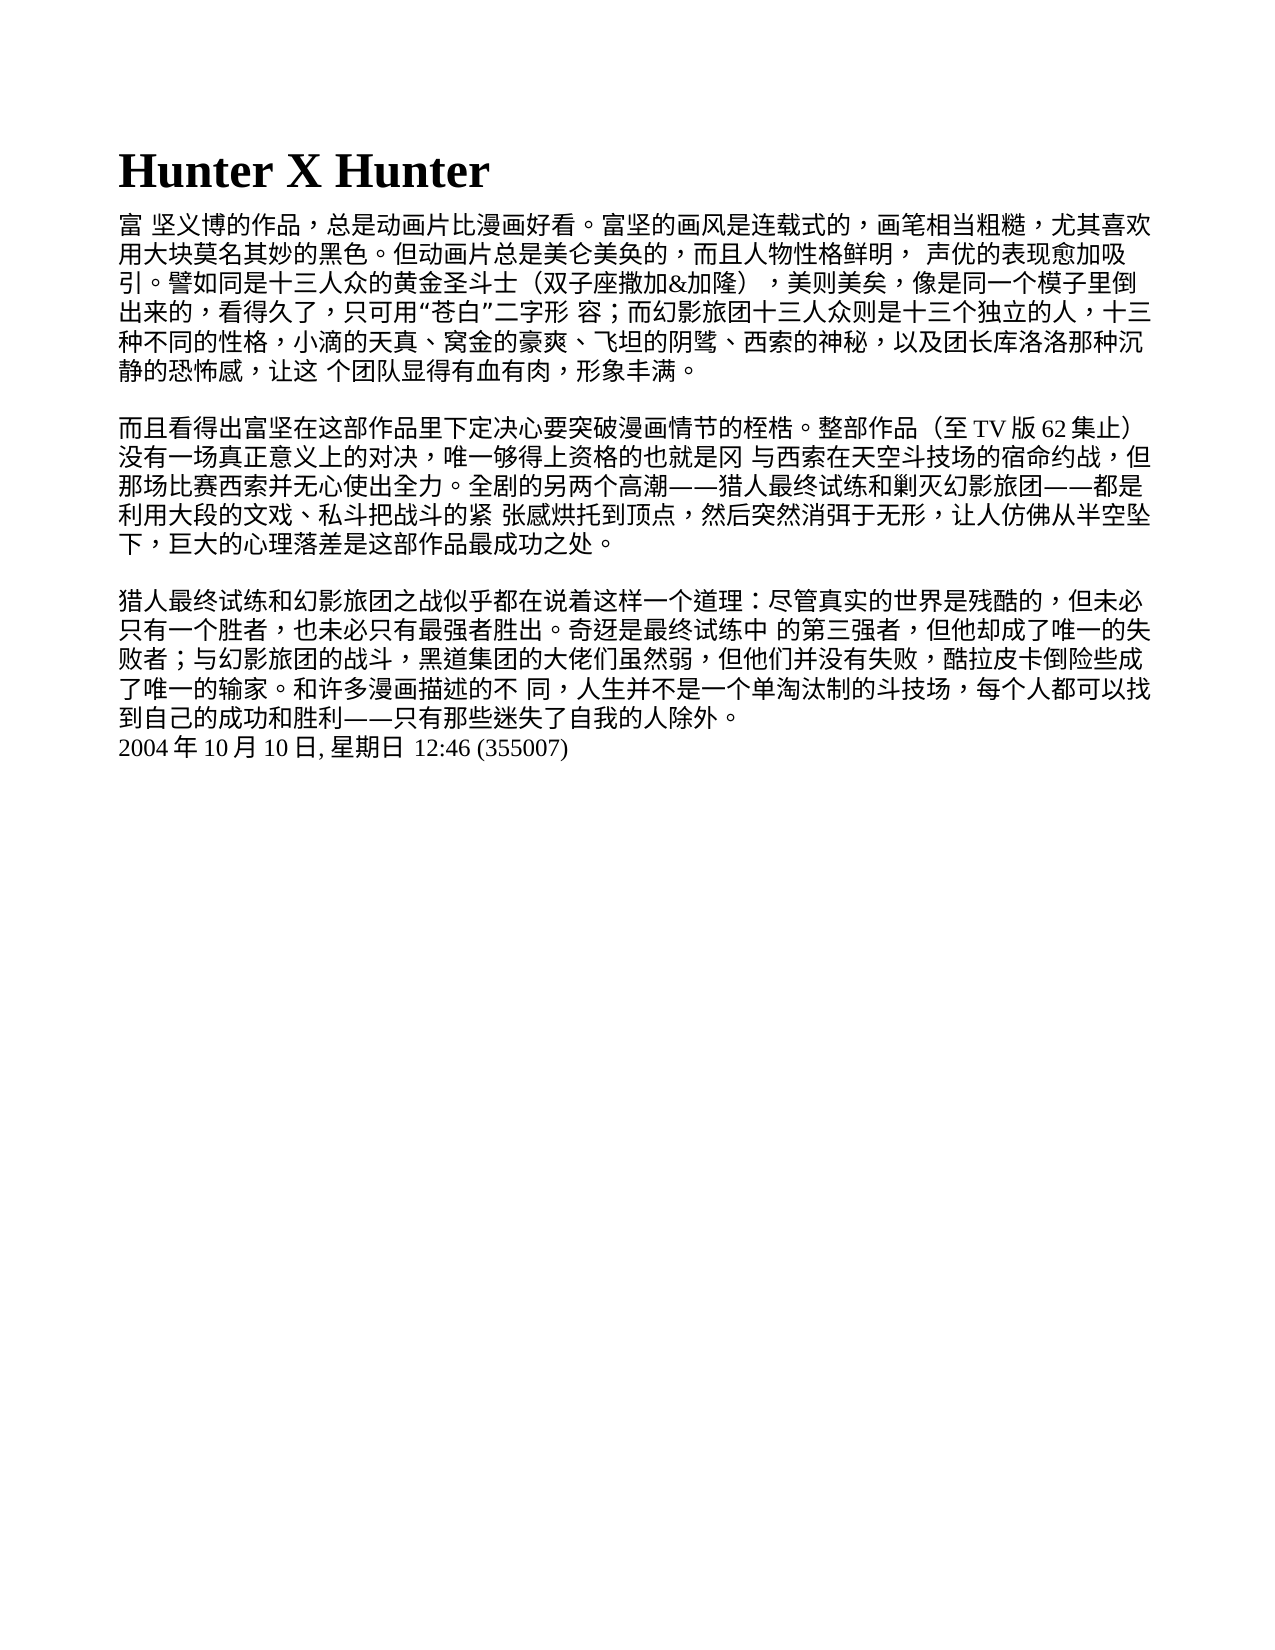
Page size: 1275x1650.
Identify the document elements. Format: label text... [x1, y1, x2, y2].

text 猎人最终试练和幻影旅团之战似乎都在说着这样一个道理：尽管真实的世界是残酷的，但未必只有一个胜者，也未必只有最强者胜出。奇迓是最终试练中 的第三强者，但他却成了唯一的失败者；与幻影旅团的战斗，黑道集团的大佬们虽然弱，但他们并没有失败，酷拉皮卡倒险些成了唯一的输家。和许多漫画描述的不 同，人生并不是一个单淘汰制的斗技场，每个人都可以找到自己的成功和胜利——只有那些迷失了自我的人除外。 [118, 587, 1157, 733]
text 2004年10月10日, 星期日 12:46 (355007) [118, 733, 1157, 762]
text 而且看得出富坚在这部作品里下定决心要突破漫画情节的桎梏。整部作品（至TV版62集止）没有一场真正意义上的对决，唯一够得上资格的也就是冈 与西索在天空斗技场的宿命约战，但那场比赛西索并无心使出全力。全剧的另两个高潮——猎人最终试练和剿灭幻影旅团——都是利用大段的文戏、私斗把战斗的紧 张感烘托到顶点，然后突然消弭于无形，让人仿佛从半空坠下，巨大的心理落差是这部作品最成功之处。 [118, 414, 1157, 559]
text 富 坚义博的作品，总是动画片比漫画好看。富坚的画风是连载式的，画笔相当粗糙，尤其喜欢用大块莫名其妙的黑色。但动画片总是美仑美奂的，而且人物性格鲜明， 声优的表现愈加吸引。譬如同是十三人众的黄金圣斗士（双子座撒加&加隆），美则美矣，像是同一个模子里倒出来的，看得久了，只可用“苍白”二字形 容；而幻影旅团十三人众则是十三个独立的人，十三种不同的性格，小滴的天真、窝金的豪爽、飞坦的阴骘、西索的神秘，以及团长库洛洛那种沉静的恐怖感，让这 个团队显得有血有肉，形象丰满。 [118, 211, 1157, 386]
subtitle Hunter X Hunter [118, 143, 1157, 198]
